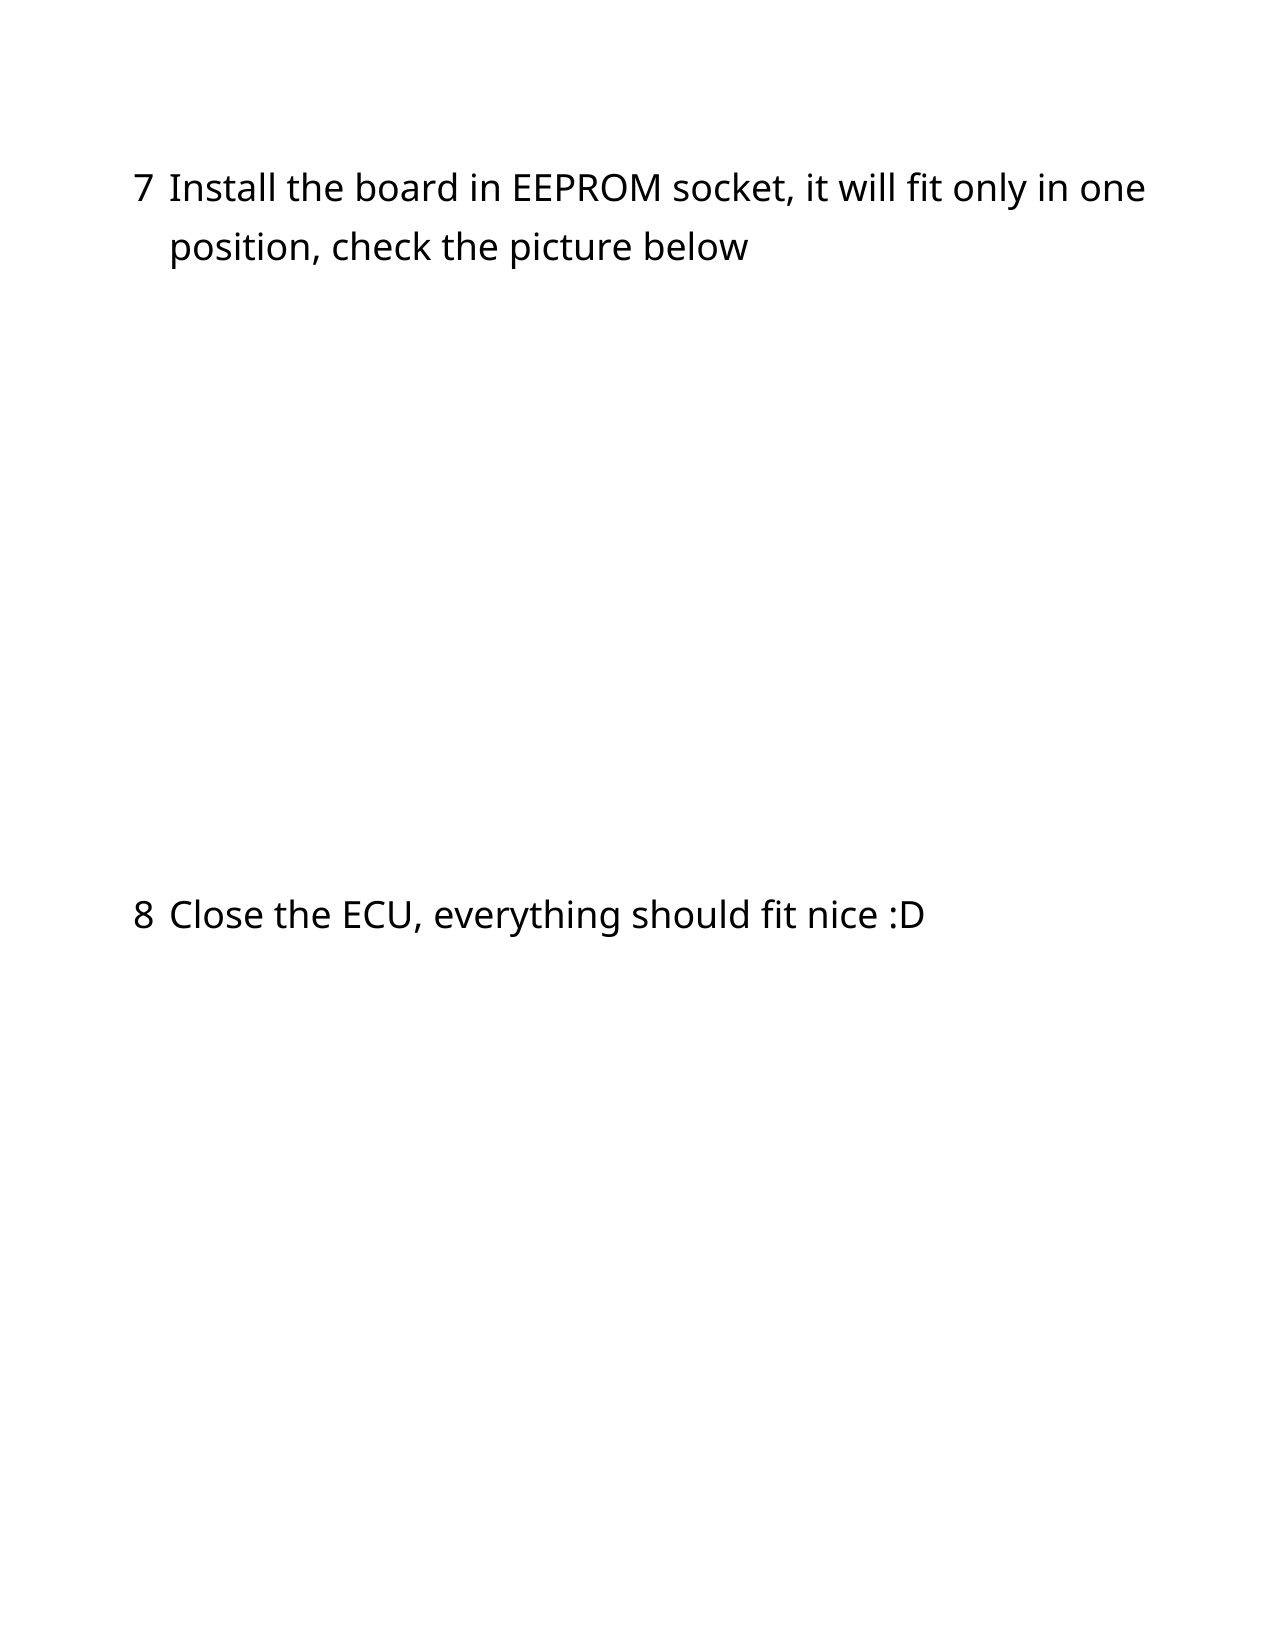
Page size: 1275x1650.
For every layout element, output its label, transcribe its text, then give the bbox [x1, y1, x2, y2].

table_cell [118, 955, 169, 1514]
table_cell Close the ECU, everything should fit nice :D [169, 889, 1158, 954]
table_cell 7 [118, 162, 169, 286]
table_cell 8 [118, 889, 169, 954]
table_cell [169, 286, 1158, 845]
table_cell [169, 118, 1158, 162]
table_cell [118, 286, 169, 845]
table_cell [169, 845, 1158, 889]
table_cell [169, 955, 1158, 1514]
table_cell [118, 118, 169, 162]
table_cell [118, 845, 169, 889]
table_cell Install the board in EEPROM socket, it will fit only in one position, check the picture below [169, 162, 1158, 286]
